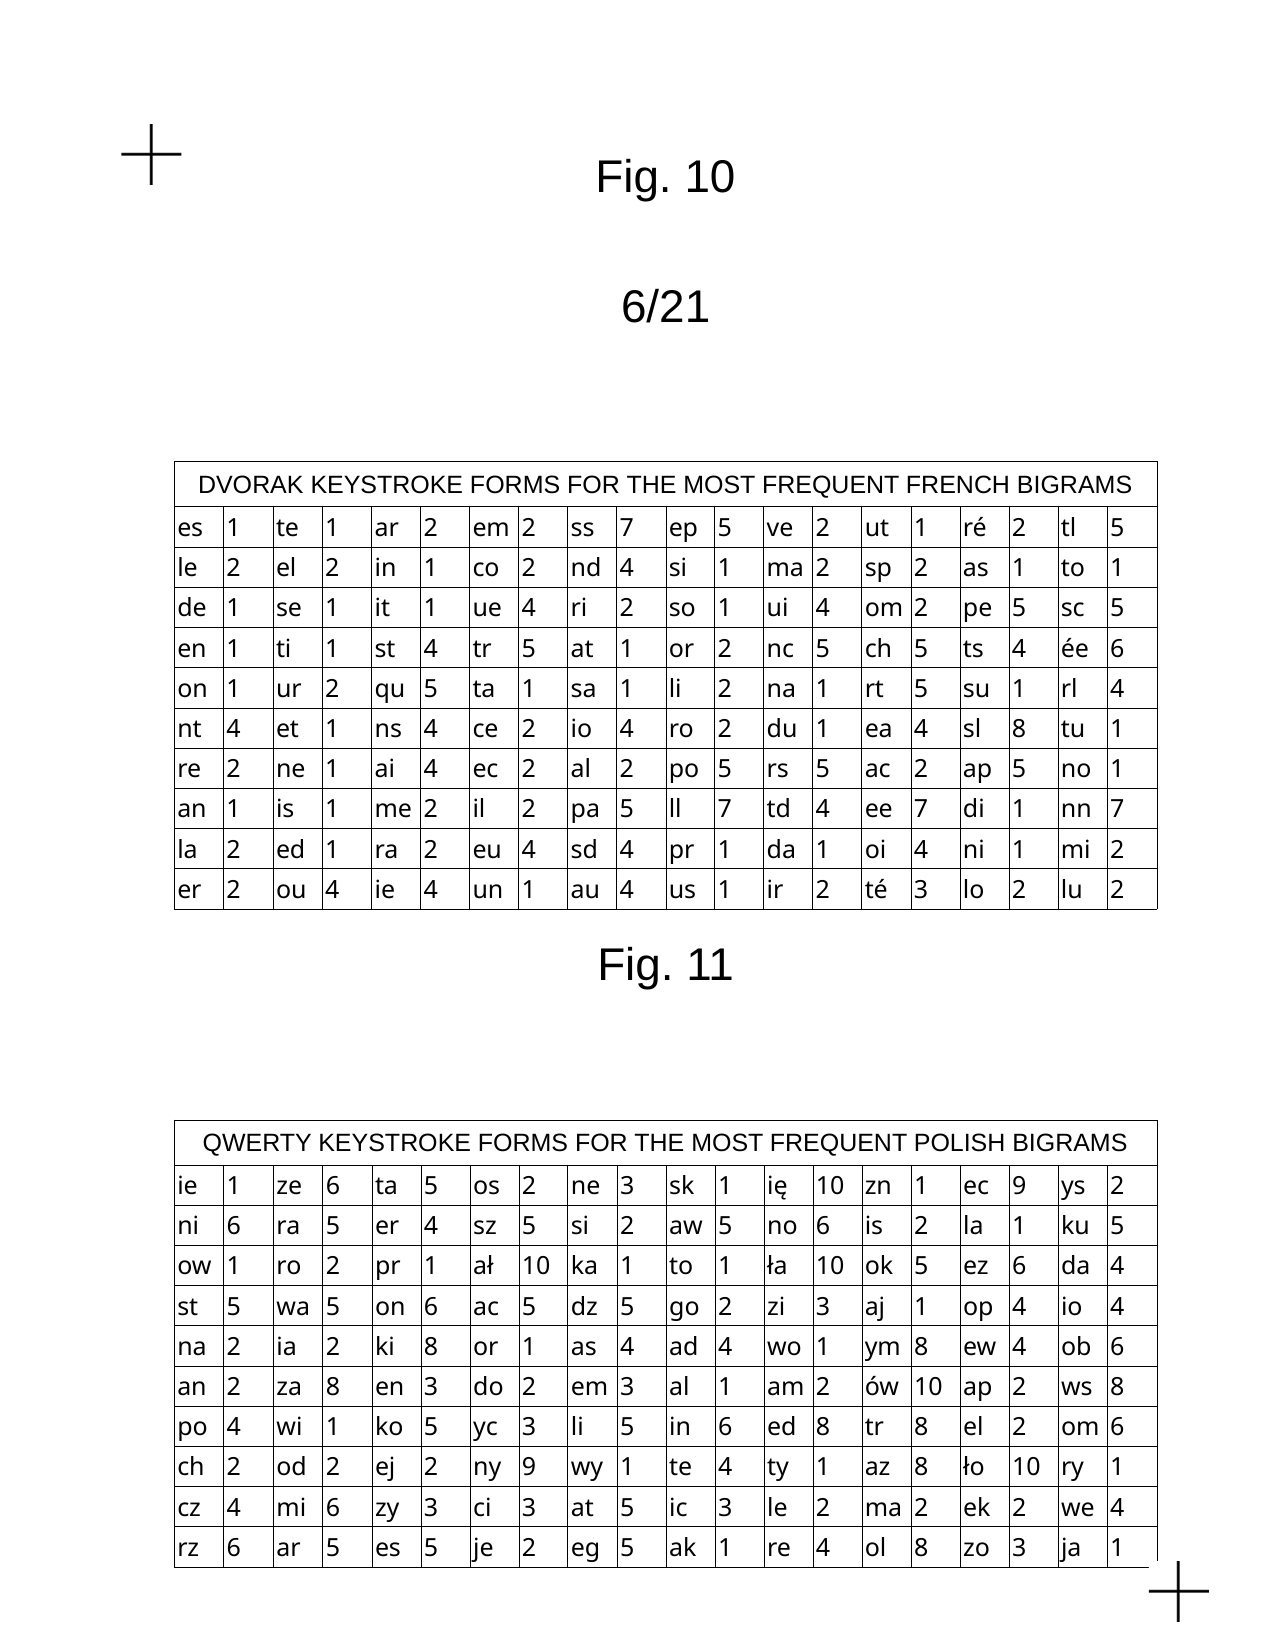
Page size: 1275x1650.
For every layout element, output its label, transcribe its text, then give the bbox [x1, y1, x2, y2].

table_cell ll [667, 789, 714, 828]
table_cell 1 [224, 1166, 273, 1205]
table_cell 1 [912, 1286, 960, 1325]
table_cell 2 [716, 1286, 764, 1325]
table_header QWERTY KEYSTROKE FORMS FOR THE MOST FREQUENT POLISH BIGRAMS [175, 1121, 1157, 1164]
table_cell 1 [813, 709, 861, 748]
table_cell ty [765, 1447, 813, 1486]
table_cell 6 [1108, 1326, 1157, 1366]
table_cell 2 [1108, 1166, 1157, 1205]
table_cell 5 [618, 1407, 666, 1446]
table_cell rz [175, 1527, 223, 1567]
table_cell pr [373, 1246, 421, 1285]
table_cell wi [274, 1407, 322, 1446]
table_cell ne [274, 749, 322, 788]
table_cell 1 [224, 789, 273, 828]
table_cell pr [667, 829, 714, 868]
table_cell 1 [813, 829, 861, 868]
table_cell er [175, 869, 223, 908]
table_cell ré [961, 507, 1009, 547]
table_cell ło [961, 1447, 1009, 1486]
table_cell 1 [422, 1246, 470, 1285]
table_cell re [175, 749, 223, 788]
table_cell 2 [323, 1447, 372, 1486]
table_cell sl [961, 709, 1009, 748]
table_cell om [862, 588, 911, 627]
table_cell ma [863, 1487, 911, 1526]
table_cell an [175, 789, 223, 828]
table_cell ka [568, 1246, 617, 1285]
table_cell 5 [617, 789, 666, 828]
table_cell ss [568, 507, 616, 547]
table_cell au [568, 869, 616, 908]
table_cell ez [961, 1246, 1009, 1285]
table_cell 8 [1010, 709, 1058, 748]
table_cell ra [372, 829, 420, 868]
table_cell 2 [814, 1367, 862, 1406]
table_cell 2 [224, 548, 273, 587]
table_cell ue [470, 588, 518, 627]
table_cell ap [961, 1367, 1009, 1406]
table_cell on [175, 668, 223, 707]
table_cell 2 [912, 588, 960, 627]
table_cell en [175, 628, 223, 667]
table_cell 1 [224, 628, 273, 667]
table_cell 1 [323, 1407, 372, 1446]
table_cell ns [372, 709, 420, 748]
table_cell 5 [813, 628, 861, 667]
table_cell tl [1059, 507, 1107, 547]
table_cell em [568, 1367, 617, 1406]
table_cell 1 [323, 709, 371, 748]
table_cell 4 [1108, 668, 1157, 707]
table_cell tr [470, 628, 518, 667]
table_cell ai [372, 749, 420, 788]
table_cell 1 [323, 829, 371, 868]
table_cell 5 [715, 749, 763, 788]
table_cell 3 [520, 1407, 567, 1446]
table_cell lu [1059, 869, 1107, 908]
table_cell 8 [912, 1447, 960, 1486]
table_cell om [1059, 1407, 1107, 1446]
table_cell 8 [912, 1326, 960, 1366]
table_cell ki [373, 1326, 421, 1366]
table_cell 2 [224, 1447, 273, 1486]
table_cell 2 [715, 668, 763, 707]
table_cell sa [568, 668, 616, 707]
table_cell ep [667, 507, 714, 547]
table_cell 8 [422, 1326, 470, 1366]
table_cell 2 [912, 749, 960, 788]
table_cell 4 [421, 749, 469, 788]
table_cell ię [765, 1166, 813, 1205]
table_cell os [471, 1166, 519, 1205]
table_cell si [568, 1206, 617, 1245]
table_cell 2 [520, 1527, 567, 1567]
table_cell 4 [813, 789, 861, 828]
table_cell et [274, 709, 322, 748]
table_cell nt [175, 709, 223, 748]
picture [1148, 1561, 1209, 1622]
table_cell 9 [1010, 1166, 1058, 1205]
table_cell es [175, 507, 223, 547]
table_cell 4 [617, 869, 666, 908]
table_cell go [667, 1286, 715, 1325]
table_cell is [274, 789, 322, 828]
table_cell 5 [912, 668, 960, 707]
table_cell io [568, 709, 616, 748]
table_cell ec [961, 1166, 1009, 1205]
table_cell sd [568, 829, 616, 868]
table_cell or [471, 1326, 519, 1366]
table_cell 5 [1108, 588, 1157, 627]
table_cell on [373, 1286, 421, 1325]
table_cell ro [274, 1246, 322, 1285]
table_cell ad [667, 1326, 715, 1366]
table_cell 1 [224, 1246, 273, 1285]
picture [121, 124, 182, 185]
table_cell eg [568, 1527, 617, 1567]
table_cell ce [470, 709, 518, 748]
table_cell el [274, 548, 322, 587]
table_cell to [667, 1246, 715, 1285]
table_cell st [372, 628, 420, 667]
table_cell 3 [716, 1487, 764, 1526]
table_cell ac [862, 749, 911, 788]
table_cell em [470, 507, 518, 547]
table_cell ry [1059, 1447, 1107, 1486]
table_cell so [667, 588, 714, 627]
table_cell 2 [813, 548, 861, 587]
table_cell mi [1059, 829, 1107, 868]
table_cell ta [470, 668, 518, 707]
table_cell 4 [1108, 1286, 1157, 1325]
table_cell ow [175, 1246, 223, 1285]
table_cell 4 [716, 1447, 764, 1486]
table_cell ws [1059, 1367, 1107, 1406]
table_cell 5 [1010, 749, 1058, 788]
table_cell ła [765, 1246, 813, 1285]
table_cell 2 [1010, 1407, 1058, 1446]
table_cell at [568, 1487, 617, 1526]
table_cell 8 [1108, 1367, 1157, 1406]
table_cell 6 [224, 1206, 273, 1245]
table_cell sc [1059, 588, 1107, 627]
table_cell ne [568, 1166, 617, 1205]
table_cell nn [1059, 789, 1107, 828]
table_cell no [1059, 749, 1107, 788]
table_cell li [568, 1407, 617, 1446]
table_cell 1 [618, 1246, 666, 1285]
table_cell 4 [323, 869, 371, 908]
table_cell 8 [814, 1407, 862, 1446]
table_cell 1 [617, 628, 666, 667]
table_cell wy [568, 1447, 617, 1486]
table_cell ał [471, 1246, 519, 1285]
table_cell 10 [814, 1246, 862, 1285]
table_cell 4 [224, 1407, 273, 1446]
table_cell er [373, 1206, 421, 1245]
table_cell da [1059, 1246, 1107, 1285]
table_cell 1 [1108, 749, 1157, 788]
table_cell 1 [519, 869, 567, 908]
table_cell si [667, 548, 714, 587]
table_cell 2 [519, 548, 567, 587]
table_cell 2 [224, 1367, 273, 1406]
table_cell 5 [519, 628, 567, 667]
table_cell ni [175, 1206, 223, 1245]
table_cell 1 [813, 668, 861, 707]
table_cell le [765, 1487, 813, 1526]
table_cell 5 [715, 507, 763, 547]
table_cell 2 [813, 869, 861, 908]
table_cell 1 [1108, 1527, 1157, 1567]
table_cell ac [471, 1286, 519, 1325]
table_cell 3 [814, 1286, 862, 1325]
table_cell po [175, 1407, 223, 1446]
table_cell ro [667, 709, 714, 748]
table_cell 5 [618, 1286, 666, 1325]
table_cell 4 [421, 869, 469, 908]
table_cell ar [274, 1527, 322, 1567]
table_cell tr [863, 1407, 911, 1446]
table_cell 2 [1108, 829, 1157, 868]
table_cell 2 [912, 1206, 960, 1245]
table_cell 2 [813, 507, 861, 547]
table_cell us [667, 869, 714, 908]
table_cell ej [373, 1447, 421, 1486]
table_cell 1 [618, 1447, 666, 1486]
table_cell 4 [421, 628, 469, 667]
table_cell 5 [520, 1286, 567, 1325]
table_cell 5 [323, 1286, 372, 1325]
table_cell 1 [715, 548, 763, 587]
table_cell sz [471, 1206, 519, 1245]
table_cell 3 [422, 1487, 470, 1526]
table_cell du [764, 709, 812, 748]
table_cell 7 [617, 507, 666, 547]
table_cell na [175, 1326, 223, 1366]
table_cell 2 [422, 1447, 470, 1486]
table_cell op [961, 1286, 1009, 1325]
table_cell 1 [912, 507, 960, 547]
table_cell 4 [1010, 628, 1058, 667]
table_cell 2 [814, 1487, 862, 1526]
table_cell 4 [813, 588, 861, 627]
table_cell 3 [520, 1487, 567, 1526]
table_cell 5 [224, 1286, 273, 1325]
table_cell in [372, 548, 420, 587]
table_cell 6 [1010, 1246, 1058, 1285]
table_cell 10 [1010, 1447, 1058, 1486]
table_cell ti [274, 628, 322, 667]
table_cell 2 [519, 789, 567, 828]
table_cell 1 [224, 507, 273, 547]
table_cell 2 [1010, 869, 1058, 908]
table_cell 1 [224, 588, 273, 627]
table_cell 5 [323, 1527, 372, 1567]
table_cell nd [568, 548, 616, 587]
table_cell sk [667, 1166, 715, 1205]
table_cell in [667, 1407, 715, 1446]
table_cell 1 [716, 1527, 764, 1567]
table_cell 10 [520, 1246, 567, 1285]
table_cell ta [373, 1166, 421, 1205]
table_cell 8 [912, 1407, 960, 1446]
table_cell 2 [1010, 1367, 1058, 1406]
table_cell wa [274, 1286, 322, 1325]
table_cell 5 [422, 1407, 470, 1446]
table_cell 1 [814, 1326, 862, 1366]
table_cell rl [1059, 668, 1107, 707]
table_cell 5 [421, 668, 469, 707]
table_cell 2 [520, 1166, 567, 1205]
table_cell 2 [617, 749, 666, 788]
table_cell il [470, 789, 518, 828]
table_cell ie [372, 869, 420, 908]
table_cell ch [175, 1447, 223, 1486]
table_cell ym [863, 1326, 911, 1366]
table_cell ów [863, 1367, 911, 1406]
table_cell 7 [1108, 789, 1157, 828]
table_cell 2 [224, 1326, 273, 1366]
table_cell li [667, 668, 714, 707]
table_cell 1 [715, 588, 763, 627]
table_cell ek [961, 1487, 1009, 1526]
table_cell 5 [422, 1166, 470, 1205]
table_cell je [471, 1527, 519, 1567]
table_cell 8 [912, 1527, 960, 1567]
table_cell ew [961, 1326, 1009, 1366]
table_cell is [863, 1206, 911, 1245]
table_cell ob [1059, 1326, 1107, 1366]
table_cell le [175, 548, 223, 587]
table_cell zo [961, 1527, 1009, 1567]
table_cell as [568, 1326, 617, 1366]
table_cell na [764, 668, 812, 707]
table_cell al [568, 749, 616, 788]
table_cell as [961, 548, 1009, 587]
table_cell ys [1059, 1166, 1107, 1205]
table_cell ja [1059, 1527, 1107, 1567]
table_cell té [862, 869, 911, 908]
table_cell 1 [1108, 1447, 1157, 1486]
table_cell ée [1059, 628, 1107, 667]
table_cell es [373, 1527, 421, 1567]
table_cell 4 [617, 709, 666, 748]
table_cell no [765, 1206, 813, 1245]
table_cell wo [765, 1326, 813, 1366]
table_cell nc [764, 628, 812, 667]
table_header DVORAK KEYSTROKE FORMS FOR THE MOST FREQUENT FRENCH BIGRAMS [175, 462, 1157, 506]
table_cell 1 [716, 1246, 764, 1285]
table_cell 4 [1010, 1326, 1058, 1366]
table_cell ie [175, 1166, 223, 1205]
table_cell ak [667, 1527, 715, 1567]
table_cell 5 [1108, 1206, 1157, 1245]
table_cell 4 [912, 709, 960, 748]
table_cell ni [961, 829, 1009, 868]
table_cell ou [274, 869, 322, 908]
table_cell 2 [1010, 507, 1058, 547]
table_cell 2 [618, 1206, 666, 1245]
table_cell 2 [323, 1246, 372, 1285]
table_cell 1 [1010, 829, 1058, 868]
table_cell 1 [912, 1166, 960, 1205]
table_cell tu [1059, 709, 1107, 748]
table_cell 3 [422, 1367, 470, 1406]
table_cell la [175, 829, 223, 868]
table_cell 2 [224, 749, 273, 788]
table_cell dz [568, 1286, 617, 1325]
table_cell 2 [912, 548, 960, 587]
table_cell ri [568, 588, 616, 627]
table_cell 4 [224, 1487, 273, 1526]
table_cell 4 [224, 709, 273, 748]
table_cell ra [274, 1206, 322, 1245]
table_cell 2 [715, 709, 763, 748]
table_cell me [372, 789, 420, 828]
table_cell qu [372, 668, 420, 707]
table_cell 2 [519, 507, 567, 547]
table_cell 5 [716, 1206, 764, 1245]
table_cell ea [862, 709, 911, 748]
table_cell en [373, 1367, 421, 1406]
table_cell am [765, 1367, 813, 1406]
table_cell cz [175, 1487, 223, 1526]
table_cell 1 [1108, 709, 1157, 748]
table_cell yc [471, 1407, 519, 1446]
table_cell 4 [617, 829, 666, 868]
table_cell 6 [1108, 628, 1157, 667]
table_cell 5 [618, 1487, 666, 1526]
table_cell re [765, 1527, 813, 1567]
table_cell 9 [520, 1447, 567, 1486]
table_cell ir [764, 869, 812, 908]
table_cell 2 [224, 869, 273, 908]
table_cell su [961, 668, 1009, 707]
table_cell or [667, 628, 714, 667]
table_cell 2 [323, 668, 371, 707]
table_cell 1 [421, 548, 469, 587]
table_cell 1 [1108, 548, 1157, 587]
table_cell 6 [323, 1487, 372, 1526]
table_cell do [471, 1367, 519, 1406]
text Fig. 11 [150, 937, 1181, 990]
table_cell 4 [618, 1326, 666, 1366]
table_cell 5 [323, 1206, 372, 1245]
table_cell 1 [1010, 1206, 1058, 1245]
table_cell 1 [323, 507, 371, 547]
table_cell de [175, 588, 223, 627]
table_cell 5 [813, 749, 861, 788]
table_cell 6 [814, 1206, 862, 1245]
table_cell ee [862, 789, 911, 828]
table_cell 4 [1108, 1487, 1157, 1526]
table_cell 4 [716, 1326, 764, 1366]
table_cell az [863, 1447, 911, 1486]
table_cell 2 [715, 628, 763, 667]
table_cell 2 [617, 588, 666, 627]
table_cell 10 [912, 1367, 960, 1406]
table_cell aw [667, 1206, 715, 1245]
table_cell 2 [421, 829, 469, 868]
table_cell te [667, 1447, 715, 1486]
table_cell od [274, 1447, 322, 1486]
text Fig. 10 [150, 150, 1181, 203]
table_cell rs [764, 749, 812, 788]
table_cell ci [471, 1487, 519, 1526]
table_cell te [274, 507, 322, 547]
table_cell ur [274, 668, 322, 707]
table_cell 1 [421, 588, 469, 627]
table_cell 5 [618, 1527, 666, 1567]
table_cell 2 [1010, 1487, 1058, 1526]
table_cell sp [862, 548, 911, 587]
table_cell 4 [912, 829, 960, 868]
table_cell 5 [1010, 588, 1058, 627]
table_cell da [764, 829, 812, 868]
table_cell pe [961, 588, 1009, 627]
table_cell 1 [323, 628, 371, 667]
table_cell ed [765, 1407, 813, 1446]
table_cell 2 [421, 789, 469, 828]
table_cell aj [863, 1286, 911, 1325]
table_cell pa [568, 789, 616, 828]
table_cell ol [863, 1527, 911, 1567]
table_cell 4 [519, 588, 567, 627]
table_cell ve [764, 507, 812, 547]
table_cell ny [471, 1447, 519, 1486]
table_cell 6 [224, 1527, 273, 1567]
table_cell mi [274, 1487, 322, 1526]
table_cell ma [764, 548, 812, 587]
table_cell it [372, 588, 420, 627]
table_cell 1 [323, 789, 371, 828]
table_cell 4 [617, 548, 666, 587]
table_cell ar [372, 507, 420, 547]
table_cell zi [765, 1286, 813, 1325]
table_cell zn [863, 1166, 911, 1205]
table_cell 1 [814, 1447, 862, 1486]
text 6/21 [150, 279, 1181, 332]
table_cell 4 [422, 1206, 470, 1245]
table_cell 1 [716, 1166, 764, 1205]
table_cell 4 [519, 829, 567, 868]
table_cell 2 [323, 548, 371, 587]
table_cell ts [961, 628, 1009, 667]
table_cell 1 [715, 869, 763, 908]
table_cell ok [863, 1246, 911, 1285]
table_cell 3 [1010, 1527, 1058, 1567]
table_cell 1 [520, 1326, 567, 1366]
table_cell ed [274, 829, 322, 868]
table_cell 7 [715, 789, 763, 828]
table_cell 1 [519, 668, 567, 707]
table_cell 1 [1010, 548, 1058, 587]
table_cell el [961, 1407, 1009, 1446]
table_cell co [470, 548, 518, 587]
table_cell st [175, 1286, 223, 1325]
table_cell 4 [1010, 1286, 1058, 1325]
table_cell eu [470, 829, 518, 868]
table_cell 8 [323, 1367, 372, 1406]
table_cell 6 [422, 1286, 470, 1325]
table_cell 1 [716, 1367, 764, 1406]
table_cell 1 [617, 668, 666, 707]
table_cell 1 [715, 829, 763, 868]
table_cell 1 [224, 668, 273, 707]
table_cell za [274, 1367, 322, 1406]
table_cell 1 [323, 588, 371, 627]
table_cell ku [1059, 1206, 1107, 1245]
table_cell an [175, 1367, 223, 1406]
table_cell 5 [520, 1206, 567, 1245]
table_cell 7 [912, 789, 960, 828]
table_cell 2 [1108, 869, 1157, 908]
table_cell at [568, 628, 616, 667]
table_cell 1 [323, 749, 371, 788]
table_cell 3 [618, 1367, 666, 1406]
table_cell 6 [1108, 1407, 1157, 1446]
table_cell lo [961, 869, 1009, 908]
table_cell ch [862, 628, 911, 667]
table_cell we [1059, 1487, 1107, 1526]
table_cell rt [862, 668, 911, 707]
table_cell ze [274, 1166, 322, 1205]
table_cell ic [667, 1487, 715, 1526]
table_cell 5 [1108, 507, 1157, 547]
table_cell 2 [519, 749, 567, 788]
table_cell td [764, 789, 812, 828]
table_cell ec [470, 749, 518, 788]
table_cell io [1059, 1286, 1107, 1325]
table_cell 2 [519, 709, 567, 748]
table_cell 6 [716, 1407, 764, 1446]
table_cell ui [764, 588, 812, 627]
table_cell 2 [224, 829, 273, 868]
table_cell di [961, 789, 1009, 828]
table_cell 3 [618, 1166, 666, 1205]
table_cell se [274, 588, 322, 627]
table_cell 2 [421, 507, 469, 547]
table_cell ia [274, 1326, 322, 1366]
table_cell 2 [520, 1367, 567, 1406]
table_cell po [667, 749, 714, 788]
table_cell 4 [814, 1527, 862, 1567]
table_cell ko [373, 1407, 421, 1446]
table_cell 10 [814, 1166, 862, 1205]
table_cell ap [961, 749, 1009, 788]
table_cell 3 [912, 869, 960, 908]
table_cell 5 [422, 1527, 470, 1567]
table_cell al [667, 1367, 715, 1406]
table_cell 5 [912, 1246, 960, 1285]
table_cell 4 [1108, 1246, 1157, 1285]
table_cell 2 [912, 1487, 960, 1526]
table_cell to [1059, 548, 1107, 587]
table_cell 6 [323, 1166, 372, 1205]
table_cell 1 [1010, 668, 1058, 707]
table_cell 5 [912, 628, 960, 667]
table_cell 2 [323, 1326, 372, 1366]
table_cell 1 [1010, 789, 1058, 828]
table_cell zy [373, 1487, 421, 1526]
table_cell 4 [421, 709, 469, 748]
table_cell la [961, 1206, 1009, 1245]
table_cell un [470, 869, 518, 908]
table_cell oi [862, 829, 911, 868]
table_cell ut [862, 507, 911, 547]
